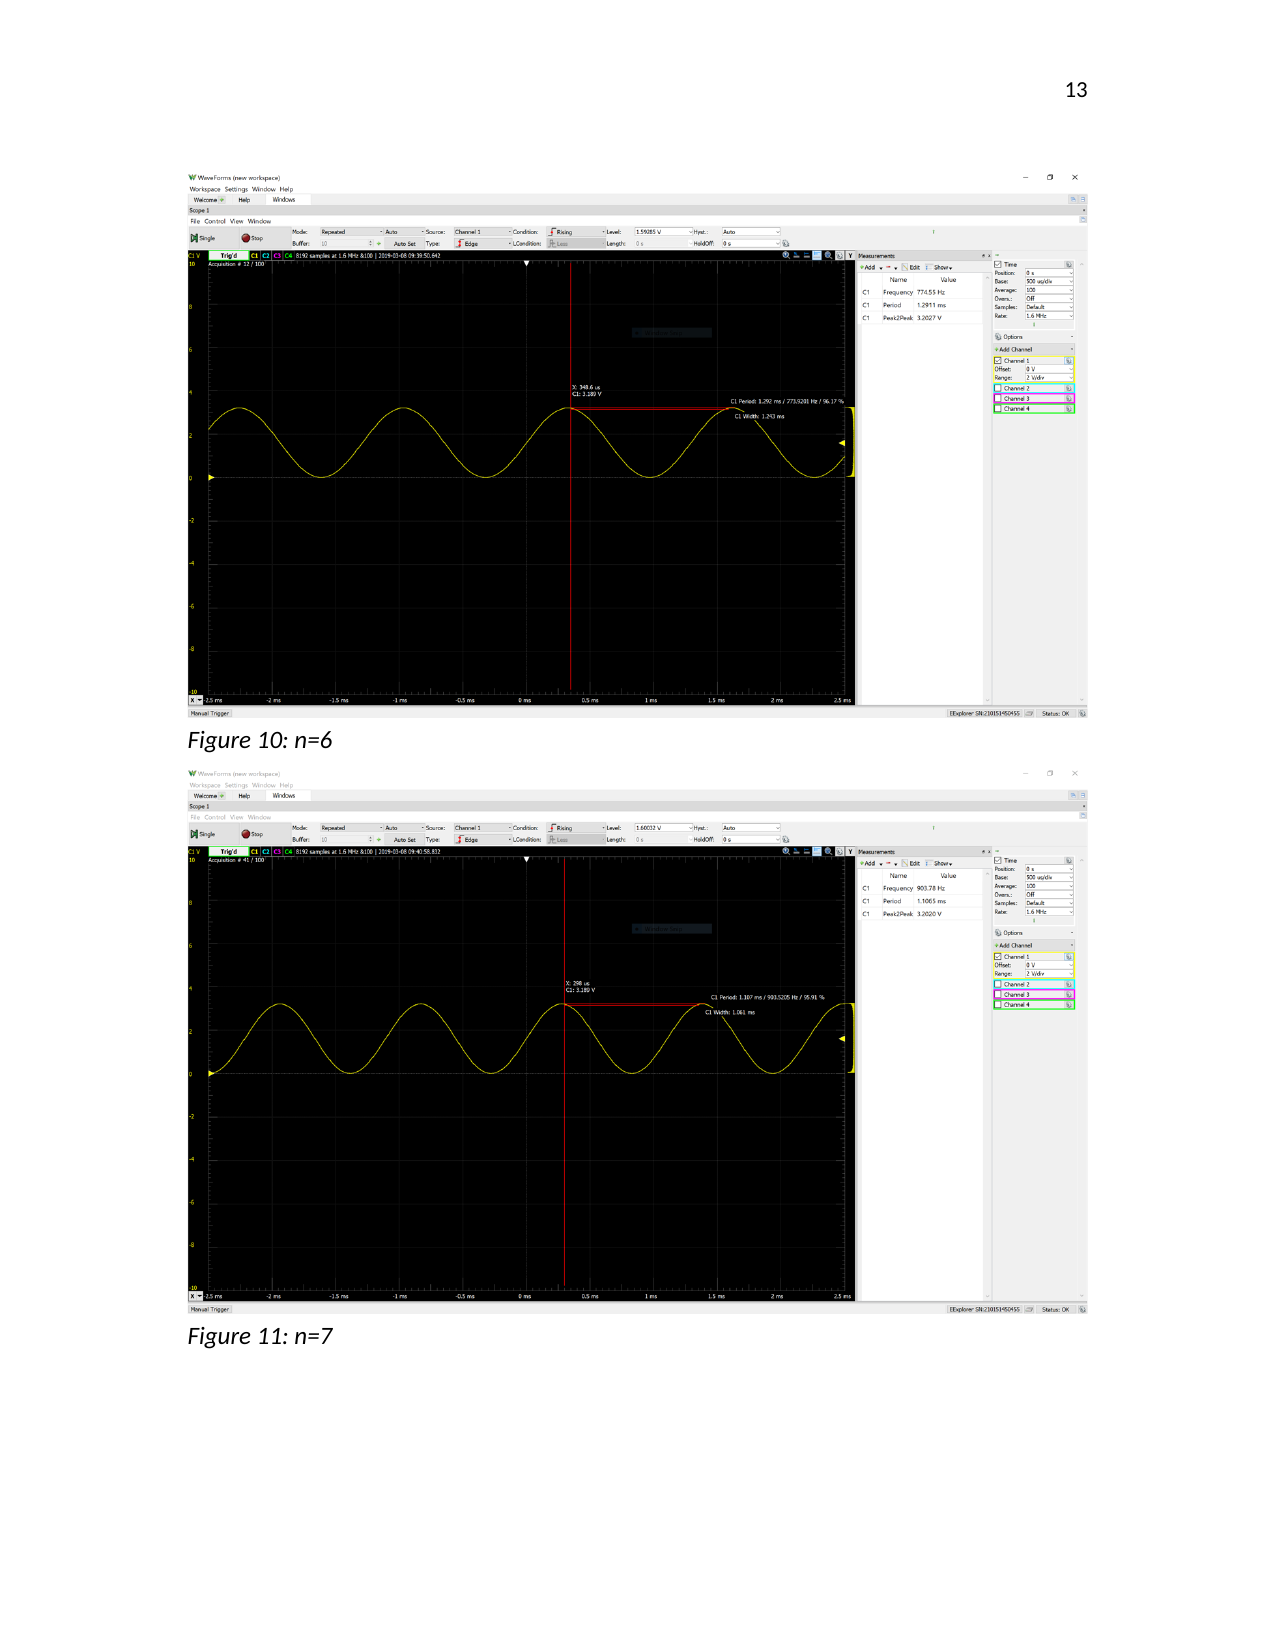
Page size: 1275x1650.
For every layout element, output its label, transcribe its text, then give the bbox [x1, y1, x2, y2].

text Figure 10: n=6 [187, 718, 1087, 755]
picture [187, 171, 1088, 718]
picture [187, 767, 1088, 1314]
text Figure 11: n=7 [187, 1314, 1087, 1351]
